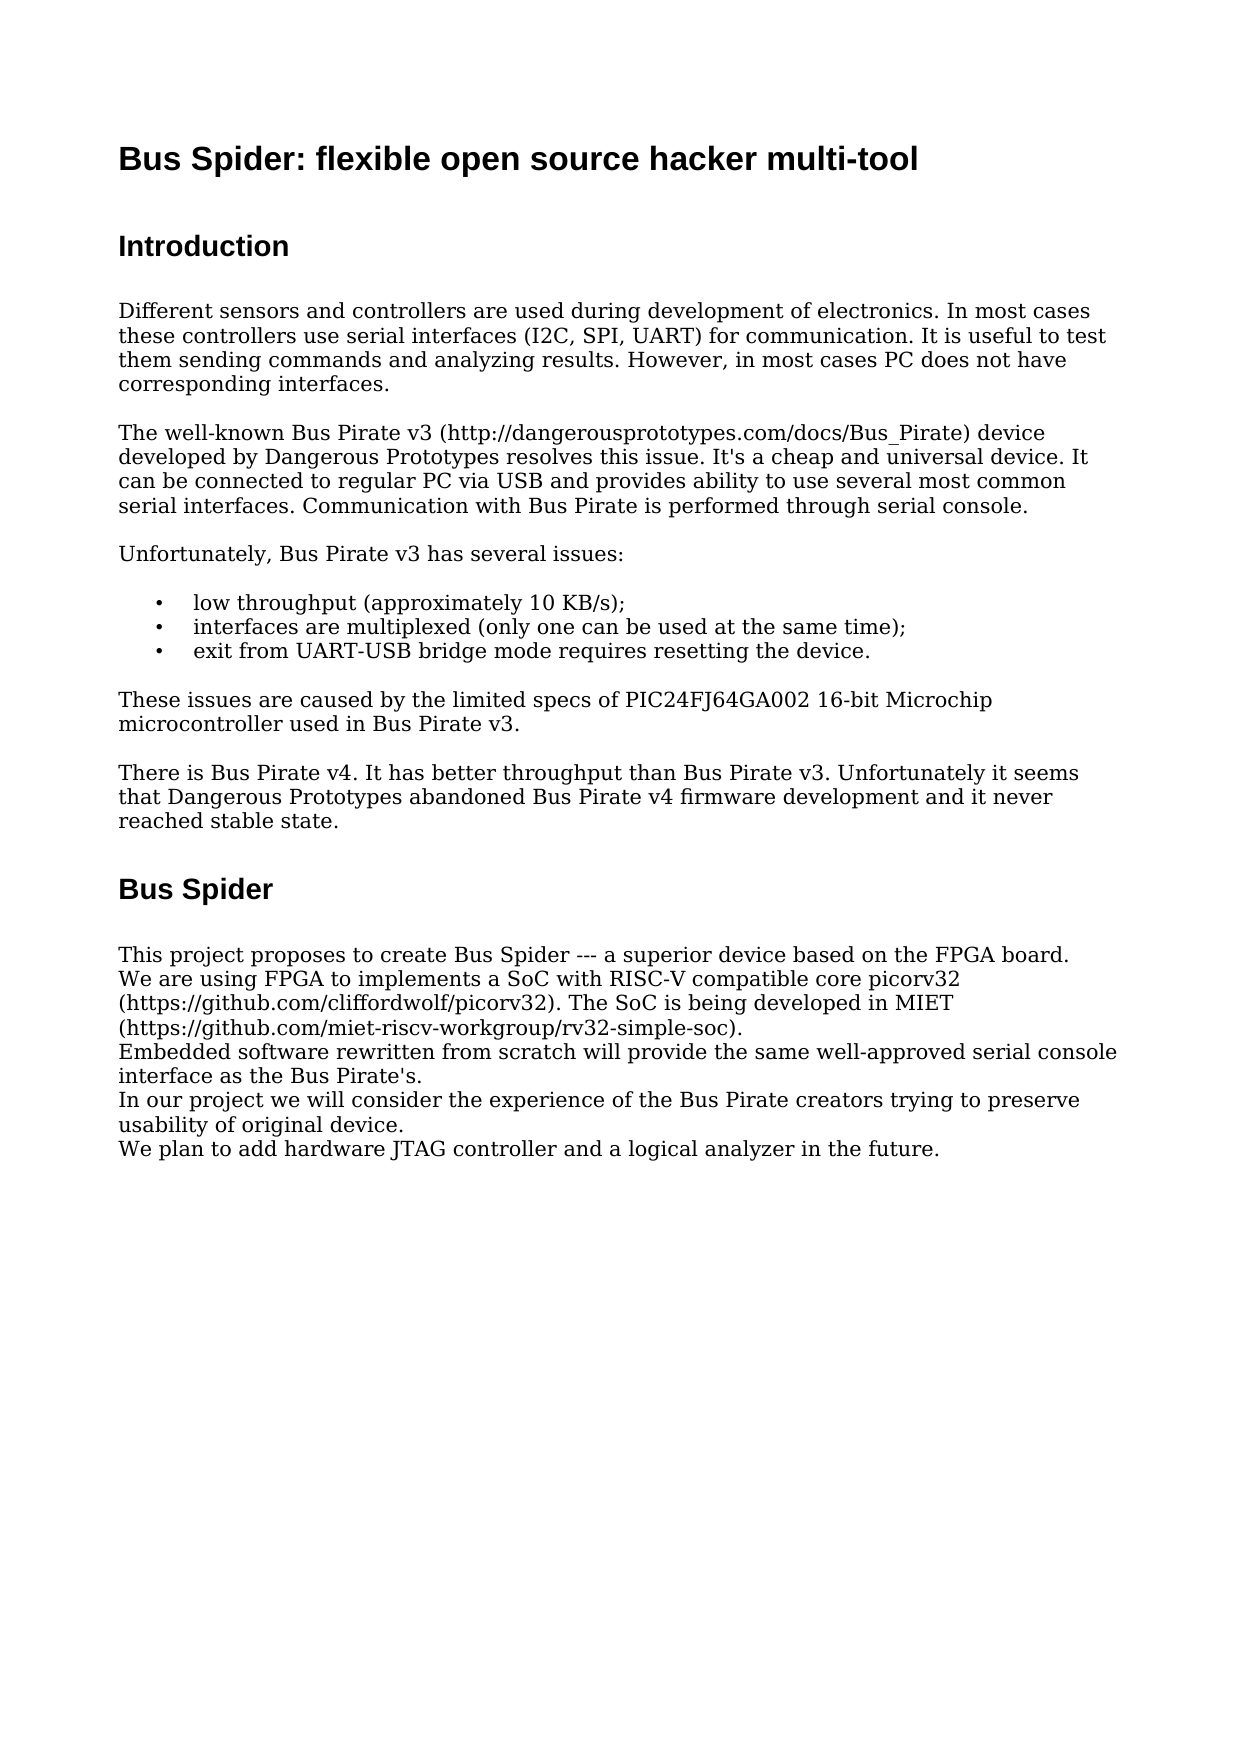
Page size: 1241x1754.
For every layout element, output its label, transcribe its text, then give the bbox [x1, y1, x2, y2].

text The well-known Bus Pirate v3 (http://dangerousprototypes.com/docs/Bus_Pirate) device developed by Dangerous Prototypes resolves this issue. It's a cheap and universal device. It can be connected to regular PC via USB and provides ability to use several most common serial interfaces. Communication with Bus Pirate is performed through serial console. [118, 421, 1122, 518]
text We are using FPGA to implements a SoC with RISC-V compatible core picorv32 (https://github.com/cliffordwolf/picorv32). The SoC is being developed in MIET (https://github.com/miet-riscv-workgroup/rv32-simple-soc). [118, 967, 1122, 1040]
text We plan to add hardware JTAG controller and a logical analyzer in the future. [118, 1137, 1122, 1161]
text There is Bus Pirate v4. It has better throughput than Bus Pirate v3. Unfortunately it seems that Dangerous Prototypes abandoned Bus Pirate v4 firmware development and it never reached stable state. [118, 761, 1122, 833]
subtitle Bus Spider [118, 872, 1122, 906]
list interfaces are multiplexed (only one can be used at the same time); [156, 615, 1122, 639]
subtitle Introduction [118, 229, 1122, 263]
text Embedded software rewritten from scratch will provide the same well-approved serial console interface as the Bus Pirate's. [118, 1040, 1122, 1088]
list low throughput (approximately 10 KB/s); [156, 591, 1122, 615]
subtitle Bus Spider: flexible open source hacker multi-tool [118, 139, 1122, 178]
text Different sensors and controllers are used during development of electronics. In most cases these controllers use serial interfaces (I2C, SPI, UART) for communication. It is useful to test them sending commands and analyzing results. However, in most cases PC does not have corresponding interfaces. [118, 299, 1122, 397]
text This project proposes to create Bus Spider --- a superior device based on the FPGA board. [118, 943, 1122, 967]
text In our project we will consider the experience of the Bus Pirate creators trying to preserve usability of original device. [118, 1088, 1122, 1137]
text Unfortunately, Bus Pirate v3 has several issues: [118, 542, 1122, 566]
list exit from UART-USB bridge mode requires resetting the device. [156, 639, 1122, 663]
text These issues are caused by the limited specs of PIC24FJ64GA002 16-bit Microchip microcontroller used in Bus Pirate v3. [118, 688, 1122, 736]
